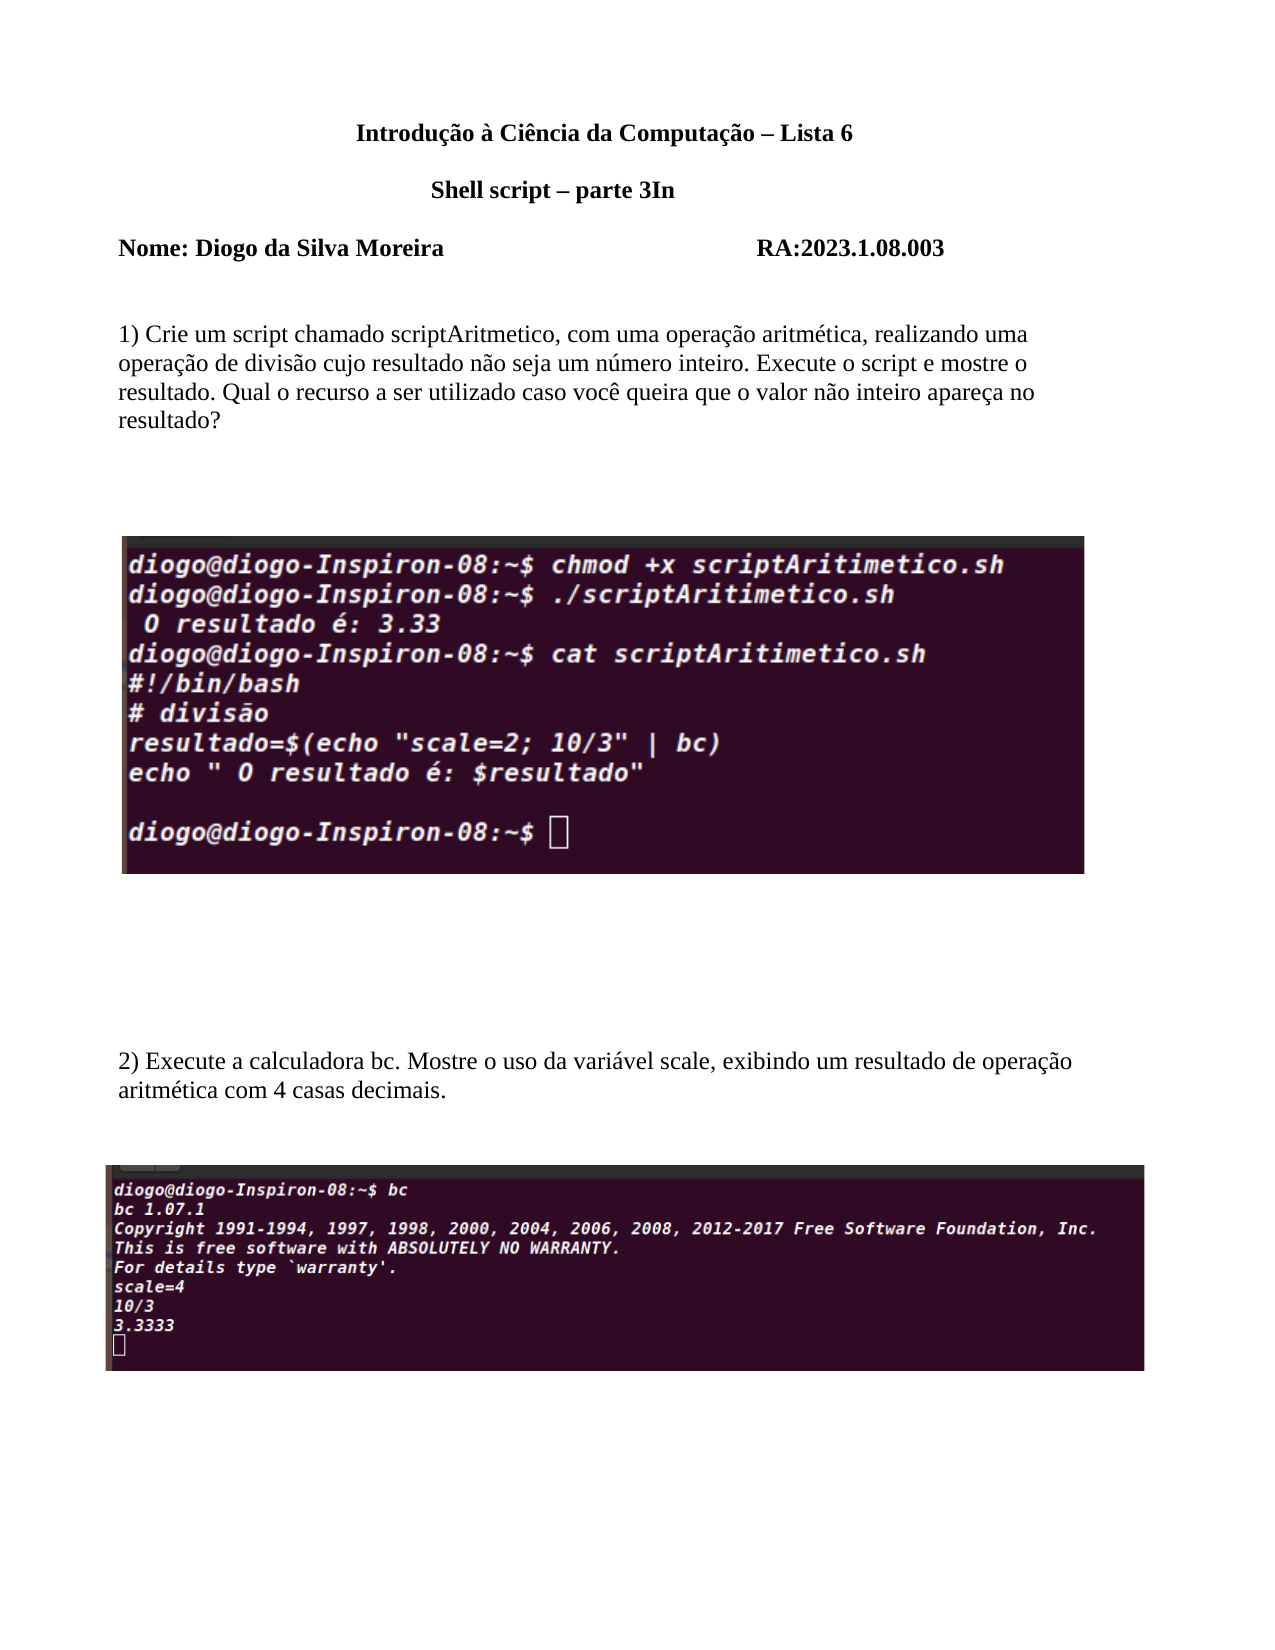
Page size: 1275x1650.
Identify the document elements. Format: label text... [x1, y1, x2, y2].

text 1) Crie um script chamado scriptAritmetico, com uma operação aritmética, realizando uma [118, 319, 1157, 348]
text Nome: Diogo da Silva Moreira RA:2023.1.08.003 [118, 233, 1157, 262]
text aritmética com 4 casas decimais. [118, 1075, 1157, 1104]
text resultado. Qual o recurso a ser utilizado caso você queira que o valor não inteiro apareça no [118, 377, 1157, 406]
text Shell script – parte 3In [118, 176, 1157, 204]
text resultado? [118, 406, 1157, 434]
text operação de divisão cujo resultado não seja um número inteiro. Execute o script e mostre o [118, 348, 1157, 377]
text 2) Execute a calculadora bc. Mostre o uso da variável scale, exibindo um resultado de operação [118, 1046, 1157, 1075]
text Introdução à Ciência da Computação – Lista 6 [118, 118, 1157, 147]
picture [121, 536, 1085, 874]
picture [105, 1165, 1145, 1371]
